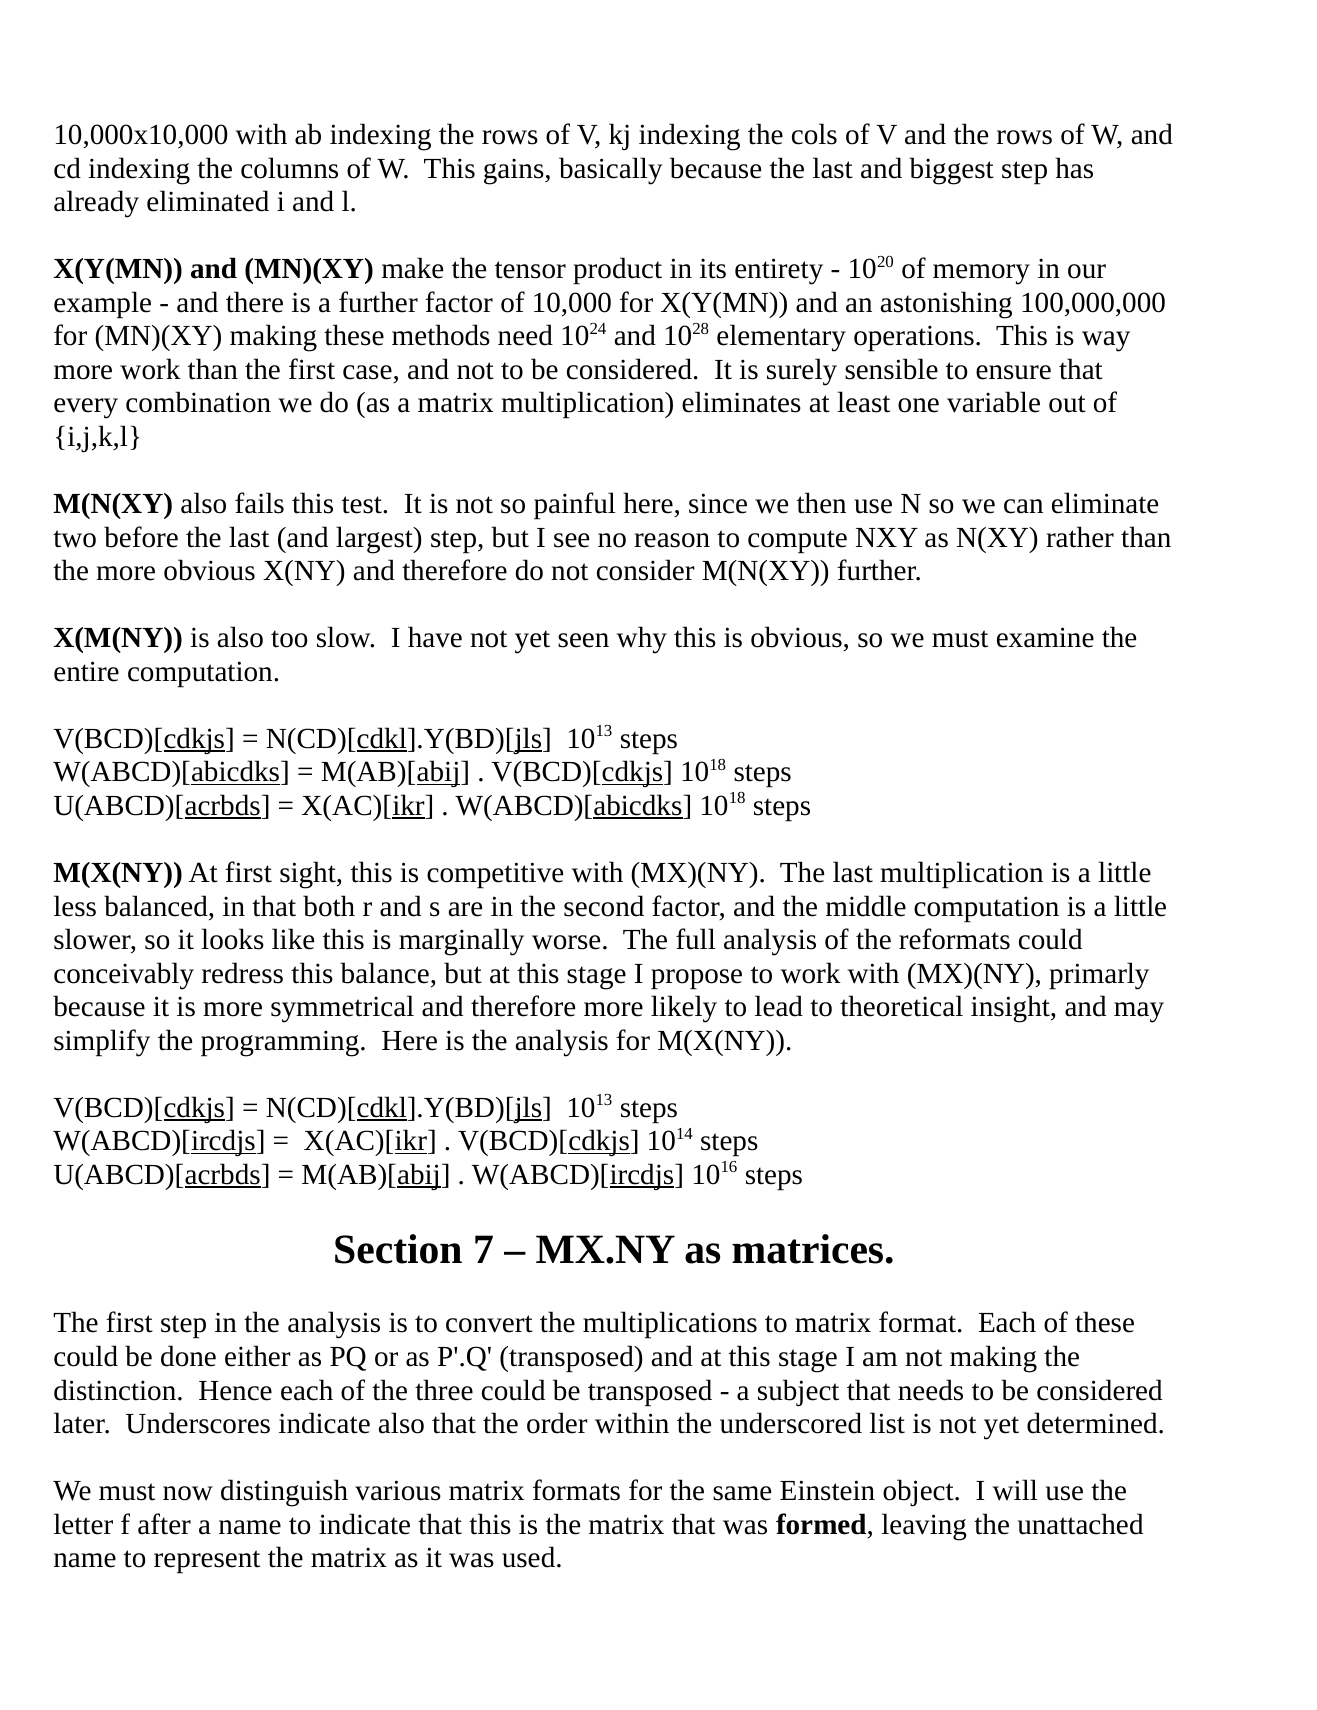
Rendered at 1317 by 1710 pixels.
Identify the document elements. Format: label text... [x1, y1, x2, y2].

text M(N(XY) also fails this test. It is not so painful here, since we then use N so we can eliminate two before the last (and largest) step, but I see no reason to compute NXY as N(XY) rather than the more obvious X(NY) and therefore do not consider M(N(XY)) further. [53, 486, 1174, 587]
text U(ABCD)[acrbds] = M(AB)[abij] . W(ABCD)[ircdjs] 1016 steps [53, 1157, 1174, 1191]
text The first step in the analysis is to convert the multiplications to matrix format. Each of these could be done either as PQ or as P'.Q' (transposed) and at this stage I am not making the distinction. Hence each of the three could be transposed - a subject that needs to be considered later. Underscores indicate also that the order within the underscored list is not yet determined. [53, 1306, 1174, 1440]
text W(ABCD)[ircdjs] = X(AC)[ikr] . V(BCD)[cdkjs] 1014 steps [53, 1123, 1174, 1157]
text V(BCD)[cdkjs] = N(CD)[cdkl].Y(BD)[jls] 1013 steps [53, 721, 1174, 754]
text We must now distinguish various matrix formats for the same Einstein object. I will use the letter f after a name to indicate that this is the matrix that was formed, leaving the unattached name to represent the matrix as it was used. [53, 1473, 1174, 1574]
text Section 7 – MX.NY as matrices. [53, 1224, 1174, 1272]
text X(M(NY)) is also too slow. I have not yet seen why this is obvious, so we must examine the entire computation. [53, 620, 1174, 687]
text 10,000x10,000 with ab indexing the rows of V, kj indexing the cols of V and the rows of W, and cd indexing the columns of W. This gains, basically because the last and biggest step has already eliminated i and l. [53, 117, 1174, 218]
text W(ABCD)[abicdks] = M(AB)[abij] . V(BCD)[cdkjs] 1018 steps [53, 754, 1174, 788]
text V(BCD)[cdkjs] = N(CD)[cdkl].Y(BD)[jls] 1013 steps [53, 1090, 1174, 1123]
text X(Y(MN)) and (MN)(XY) make the tensor product in its entirety - 1020 of memory in our example - and there is a further factor of 10,000 for X(Y(MN)) and an astonishing 100,000,000 for (MN)(XY) making these methods need 1024 and 1028 elementary operations. This is way more work than the first case, and not to be considered. It is surely sensible to ensure that every combination we do (as a matrix multiplication) eliminates at least one variable out of {i,j,k,l} [53, 251, 1174, 453]
text M(X(NY)) At first sight, this is competitive with (MX)(NY). The last multiplication is a little less balanced, in that both r and s are in the second factor, and the middle computation is a little slower, so it looks like this is marginally worse. The full analysis of the reformats could conceivably redress this balance, but at this stage I propose to work with (MX)(NY), primarly because it is more symmetrical and therefore more likely to lead to theoretical insight, and may simplify the programming. Here is the analysis for M(X(NY)). [53, 855, 1174, 1056]
text U(ABCD)[acrbds] = X(AC)[ikr] . W(ABCD)[abicdks] 1018 steps [53, 788, 1174, 822]
